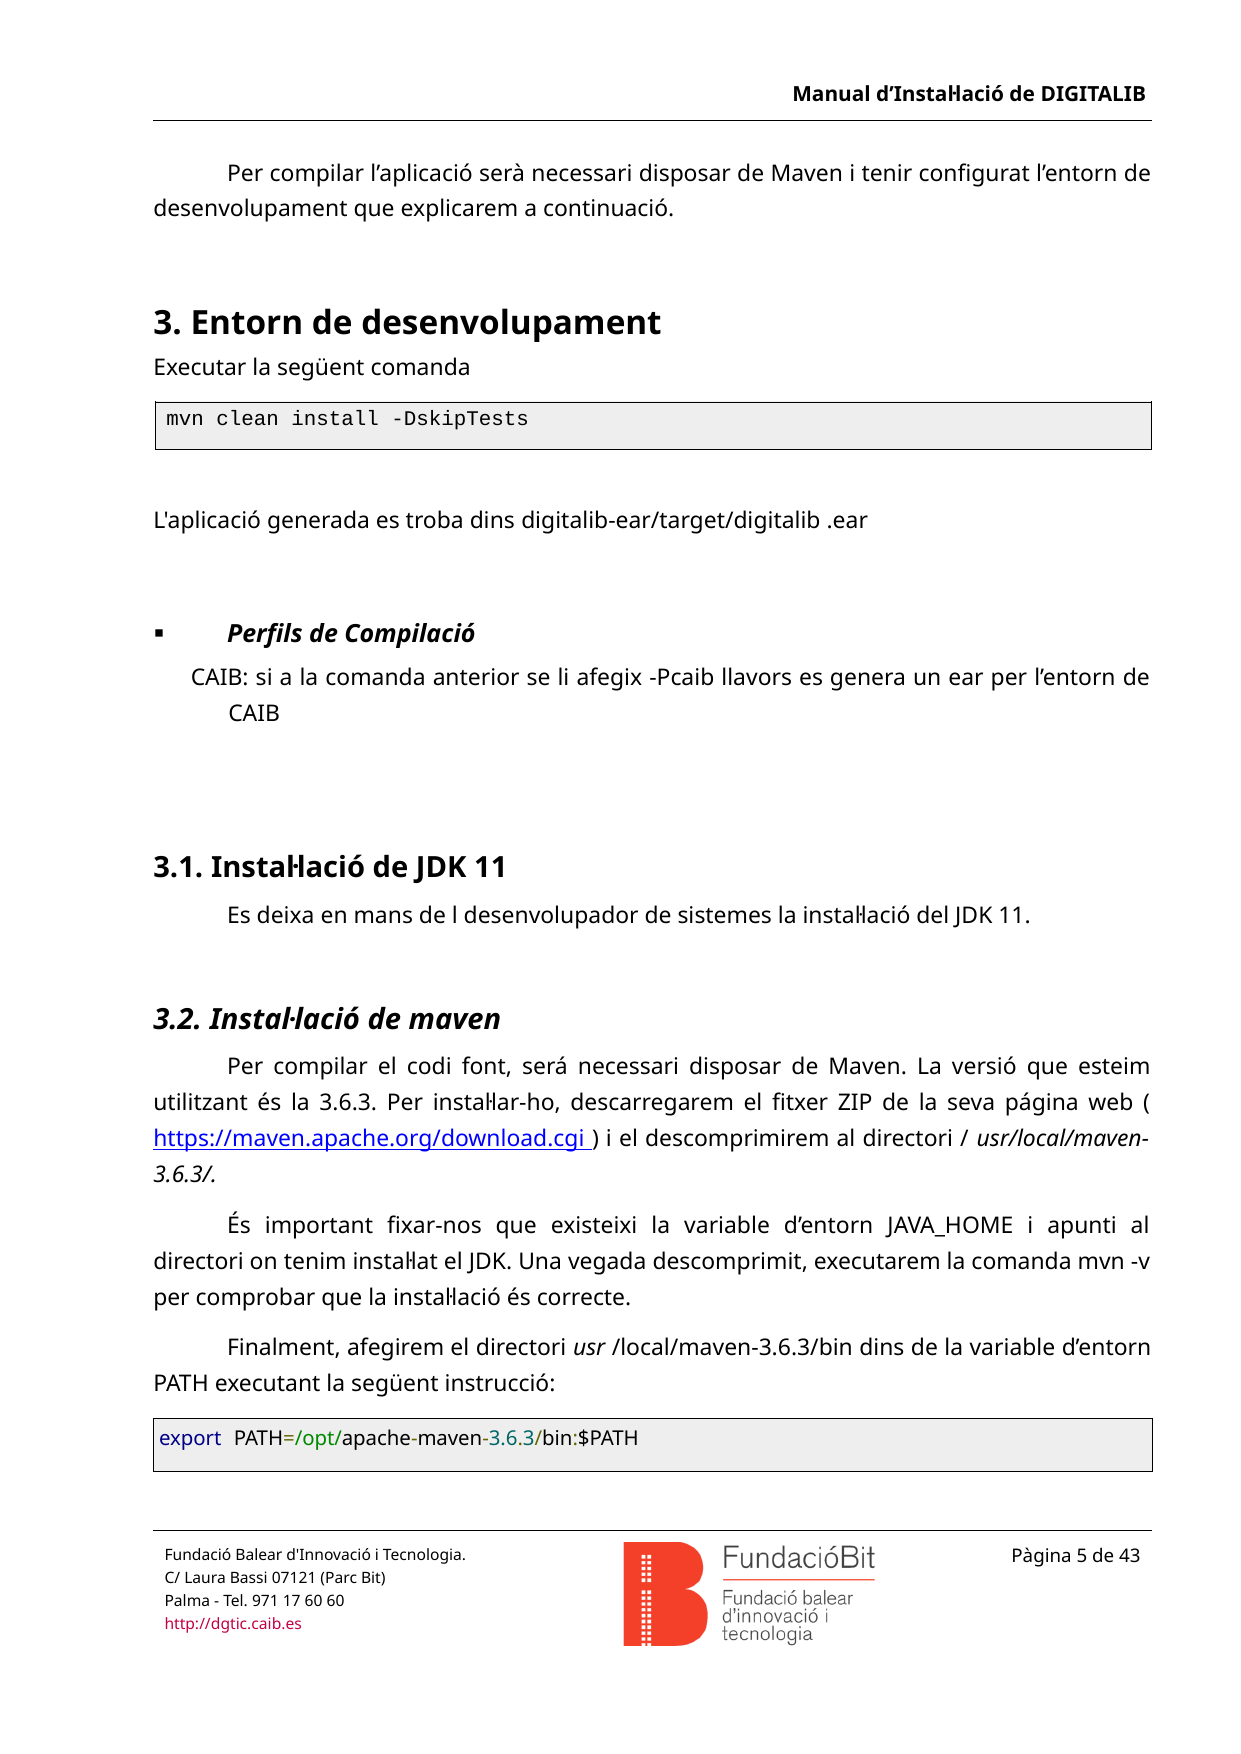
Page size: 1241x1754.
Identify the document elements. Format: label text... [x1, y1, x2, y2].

subtitle Entorn de desenvolupament [153, 299, 1152, 344]
picture [623, 1542, 875, 1646]
table_header export PATH=/opt/apache-maven-3.6.3/bin:$PATH [154, 1419, 1152, 1471]
text Per compilar el codi font, será necessari disposar de Maven. La versió que esteim utilitzant és la 3.6.3. Per instal·lar-ho, descarregarem el fitxer ZIP de la seva página web ( https://maven.apache.org/download.cgi ) i el descomprimirem al directori / usr/local/maven-3.6.3/. [153, 1050, 1152, 1189]
text Per compilar l’aplicació serà necessari disposar de Maven i tenir configurat l’entorn de desenvolupament que explicarem a continuació. [153, 156, 1152, 224]
table_header mvn clean install -DskipTests [156, 403, 1151, 449]
subtitle Perfils de Compilació [153, 616, 1152, 649]
text És important fixar-nos que existeixi la variable d’entorn JAVA_HOME i apunti al directori on tenim instal·lat el JDK. Una vegada descomprimit, executarem la comanda mvn -v per comprobar que la instal·lació és correcte. [153, 1209, 1152, 1312]
text CAIB: si a la comanda anterior se li afegix -Pcaib llavors es genera un ear per l’entorn de CAIB [191, 661, 1152, 728]
text Executar la següent comanda [153, 351, 1152, 382]
text Es deixa en mans de l desenvolupador de sistemes la instal·lació del JDK 11. [153, 899, 1152, 930]
subtitle Instal·lació de JDK 11 [153, 847, 1152, 886]
text L'aplicació generada es troba dins digitalib-ear/target/digitalib .ear [153, 504, 1152, 535]
text Finalment, afegirem el directori usr /local/maven-3.6.3/bin dins de la variable d’entorn PATH executant la següent instrucció: [153, 1331, 1152, 1398]
subtitle Instal·lació de maven [153, 998, 1152, 1038]
